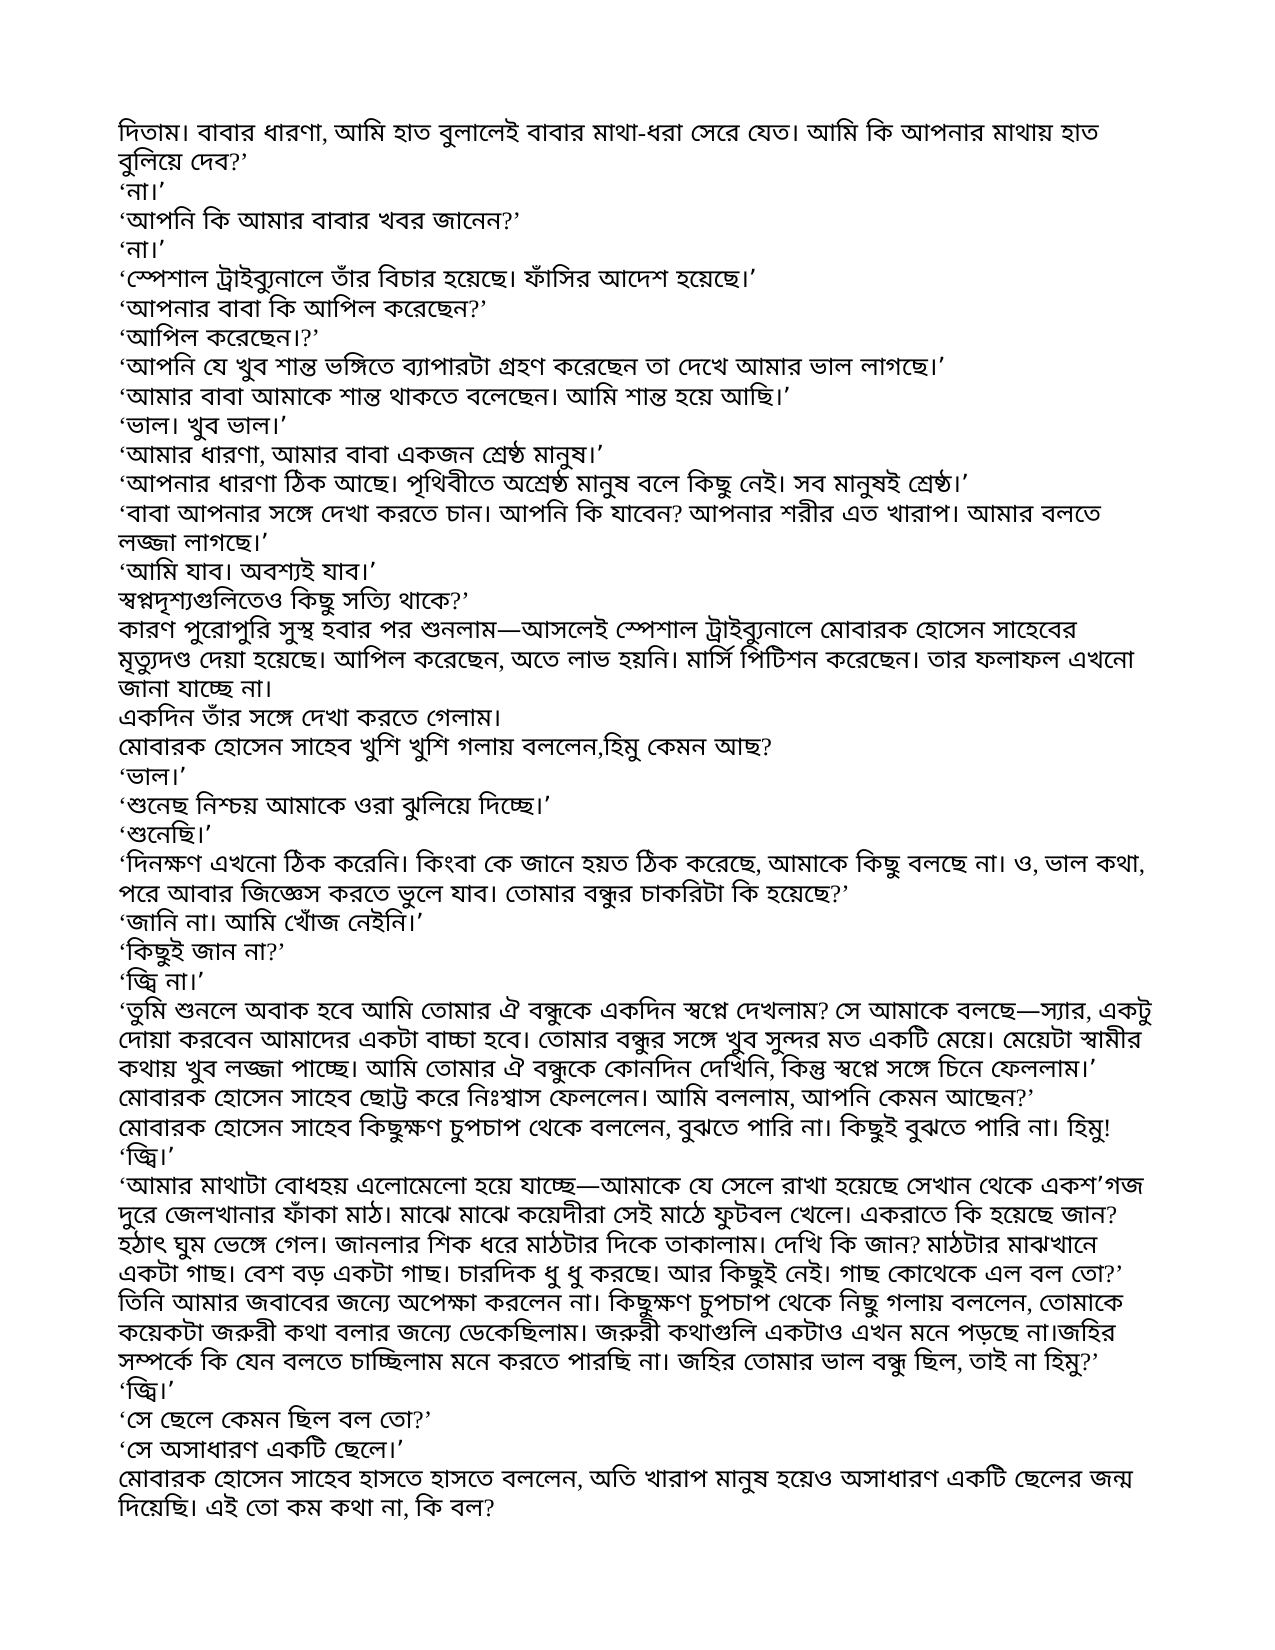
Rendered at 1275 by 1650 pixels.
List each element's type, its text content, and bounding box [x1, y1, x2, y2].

text ‘না।’ [118, 177, 1157, 206]
text ‘আপনার ধারণা ঠিক আছে। পৃথিবীতে অশ্রেষ্ঠ মানুষ বলে কিছু নেই। সব মানুষই শ্রেষ্ঠ।’ [118, 469, 727, 499]
text মোবারক হোসেন সাহেব খুশি খুশি গলায় বললেন,হিমু কেমন আছ? [419, 732, 635, 762]
text ‘আমার ধারণা, আমার বাবা একজন শ্রেষ্ঠ মানুষ।’ [118, 440, 1157, 469]
text ‘আপিল করেছেন।?’ [118, 323, 1157, 352]
text ‘শুনেছি।’ [118, 820, 1157, 849]
text মোবারক হোসেন সাহেব খুশি খুশি গলায় বললেন,হিমু কেমন আছ? [606, 732, 1157, 762]
text ‘স্পেশাল ট্রাইব্যুনালে তাঁর বিচার হয়েছে। ফাঁসির আদেশ হয়েছে।’ [118, 264, 264, 294]
text স্বপ্নদৃশ্যগুলিতেও কিছু সত্যি থাকে?’ [293, 586, 1157, 616]
text ‘আপনার বাবা কি আপিল করেছেন?’ [118, 294, 1157, 323]
text একদিন তাঁর সঙ্গে দেখা করতে গেলাম। [118, 703, 1157, 732]
text ‘জ্বি না।’ [118, 967, 1157, 996]
text ‘জানি না। আমি খোঁজ নেইনি।’ [118, 908, 1157, 937]
text মোবারক হোসেন সাহেব ছোট্ট করে নিঃশ্বাস ফেললেন। আমি বললাম, আপনি কেমন আছেন?’ [118, 1083, 1157, 1113]
text মোবারক হোসেন সাহেব কিছুক্ষণ চুপচাপ থেকে বললেন, বুঝতে পারি না। কিছুই বুঝতে পারি না। হিমু! [1070, 1113, 1157, 1142]
text তিনি আমার জবাবের জন্যে অপেক্ষা করলেন না। কিছুক্ষণ চুপচাপ থেকে নিছু গলায় বললেন, তোমাকে কয়েকটা জরুরী কথা বলার জন্যে ডেকেছিলাম। জরুরী কথাগুলি একটাও এখন মনে পড়ছে না।জহির সম্পর্কে কি যেন বলতে চাচ্ছিলাম মনে করতে পারছি না। জহির তোমার ভাল বন্ধু ছিল, তাই না হিমু?’ [118, 1288, 1157, 1376]
text স্বপ্নদৃশ্যগুলিতেও কিছু সত্যি থাকে?’ [118, 586, 330, 616]
text ‘ভাল। খুব ভাল।’ [118, 411, 1157, 440]
text কারণ পুরোপুরি সুস্থ হবার পর শুনলাম—আসলেই স্পেশাল ট্রাইব্যুনালে মোবারক হোসেন সাহেবের মৃত্যুদণ্ড দেয়া হয়েছে। আপিল করেছেন, অতে লাভ হয়নি। মার্সি পিটিশন করেছেন। তার ফলাফল এখনো জানা যাচ্ছে না। [118, 616, 1157, 703]
text ‘আপনার ধারণা ঠিক আছে। পৃথিবীতে অশ্রেষ্ঠ মানুষ বলে কিছু নেই। সব মানুষই শ্রেষ্ঠ।’ [865, 469, 1157, 499]
text মোবারক হোসেন সাহেব কিছুক্ষণ চুপচাপ থেকে বললেন, বুঝতে পারি না। কিছুই বুঝতে পারি না। হিমু! [843, 1113, 1098, 1142]
text ‘কিছুই জান না?’ [157, 937, 1157, 967]
text ‘স্পেশাল ট্রাইব্যুনালে তাঁর বিচার হয়েছে। ফাঁসির আদেশ হয়েছে।’ [241, 264, 1157, 294]
text ‘আপনার ধারণা ঠিক আছে। পৃথিবীতে অশ্রেষ্ঠ মানুষ বলে কিছু নেই। সব মানুষই শ্রেষ্ঠ।’ [690, 469, 895, 499]
text ‘কিছুই জান না?’ [118, 937, 166, 967]
text ‘আমার মাথাটা বোধহয় এলোমেলো হয়ে যাচ্ছে—আমাকে যে সেলে রাখা হয়েছে সেখান থেকে একশ’গজ দুরে জেলখানার ফাঁকা মাঠ। মাঝে মাঝে কয়েদীরা সেই মাঠে ফুটবল খেলে। একরাতে কি হয়েছে জান? হঠাৎ ঘুম ভেঙ্গে গেল। জানলার শিক ধরে মাঠটার দিকে তাকালাম। দেখি কি জান? মাঠটার মাঝখানে একটা গাছ। বেশ বড় একটা গাছ। চারদিক ধু ‍ধু করছে। আর কিছুই নেই। গাছ কোথেকে এল বল তো?’ [118, 1171, 1157, 1288]
text ‘আপনি কি আমার বাবার খবর জানেন?’ [118, 206, 1157, 235]
text ‘আমার বাবারও মাথা ধরার রোগ আছে। মাথায় যন্ত্রণায় উনি যখন ছটফট করতেন আমি হাত বুলিয়ে দিতাম। বাবার ধারণা, আমি হাত বুলালেই বাবার মাথা-ধরা সেরে যেত। আমি কি আপনার মাথায় হাত বুলিয়ে দেব?’ [118, 118, 1157, 177]
text ‘দিনক্ষণ এখনো ঠিক করেনি। কিংবা কে জানে হয়ত ঠিক করেছে, আমাকে কিছু বলছে না। ও, ভাল কথা, পরে আবার জিজ্ঞেস করতে ভুলে যাব। তোমার বন্ধুর চাকরিটা কি হয়েছে?’ [118, 849, 1157, 908]
text ‘না।’ [118, 235, 1157, 264]
text ‘সে অসাধারণ একটি ছেলে।’ [118, 1435, 1157, 1464]
text মোবারক হোসেন সাহেব কিছুক্ষণ চুপচাপ থেকে বললেন, বুঝতে পারি না। কিছুই বুঝতে পারি না। হিমু! [118, 1113, 399, 1142]
text মোবারক হোসেন সাহেব কিছুক্ষণ চুপচাপ থেকে বললেন, বুঝতে পারি না। কিছুই বুঝতে পারি না। হিমু! [362, 1113, 879, 1142]
text ‘কিছুই জান না?’ [129, 937, 179, 944]
text ‘আমার বাবা আমাকে শান্ত থাকতে বলেছেন। আমি শান্ত হয়ে আছি।’ [118, 382, 1157, 411]
text ‘বাবা আপনার সঙ্গে দেখা করতে চান। আপনি কি যাবেন? আপনার শরীর এত খারাপ। আমার বলতে লজ্জা লাগছে।’ [118, 499, 1157, 557]
text ‘শুনেছ নিশ্চয় আমাকে ওরা ঝুলিয়ে দিচ্ছে।’ [413, 791, 1157, 820]
text মোবারক হোসেন সাহেব হাসতে হাসতে বললেন, অতি খারাপ মানুষ হয়েও অসাধারণ একটি ছেলের জন্ম দিয়েছি। এই তো কম কথা না, কি বল? [118, 1464, 1157, 1522]
text ‘তুমি শুনলে অবাক হবে আমি তোমার ঐ বন্ধুকে একদিন স্বপ্নে দেখলাম? সে আমাকে বলছে—স্যার, একটু দোয়া করবেন আমাদের একটা বাচ্চা হবে। তোমার বন্ধুর সঙ্গে খুব সুন্দর মত একটি মেয়ে। মেয়েটা স্বামীর কথায় খুব লজ্জা পাচ্ছে। আমি তোমার ঐ বন্ধুকে কোনদিন দেখিনি, কিন্তু স্বপ্নে সঙ্গে চিনে ফেললাম।’ [118, 996, 1157, 1083]
text ‘আপনি যে খুব শান্ত ভঙ্গিতে ব্যাপারটা গ্রহণ করেছেন তা দেখে আমার ভাল লাগছে।’ [118, 352, 1157, 382]
text মোবারক হোসেন সাহেব খুশি খুশি গলায় বললেন,হিমু কেমন আছ? [118, 732, 381, 762]
text মোবারক হোসেন সাহেব খুশি খুশি গলায় বললেন,হিমু কেমন আছ? [370, 732, 430, 762]
text ‘ভাল।’ [118, 762, 1157, 791]
text ‘শুনেছ নিশ্চয় আমাকে ওরা ঝুলিয়ে দিচ্ছে।’ [118, 791, 427, 820]
text ‘আমি যাব। অবশ্যই যাব।’ [118, 557, 1157, 586]
text ‘জ্বি।’ [118, 1142, 1157, 1171]
text ‘জ্বি।’ [118, 1376, 1157, 1405]
text ‘সে ছেলে কেমন ছিল বল তো?’ [118, 1405, 1157, 1435]
